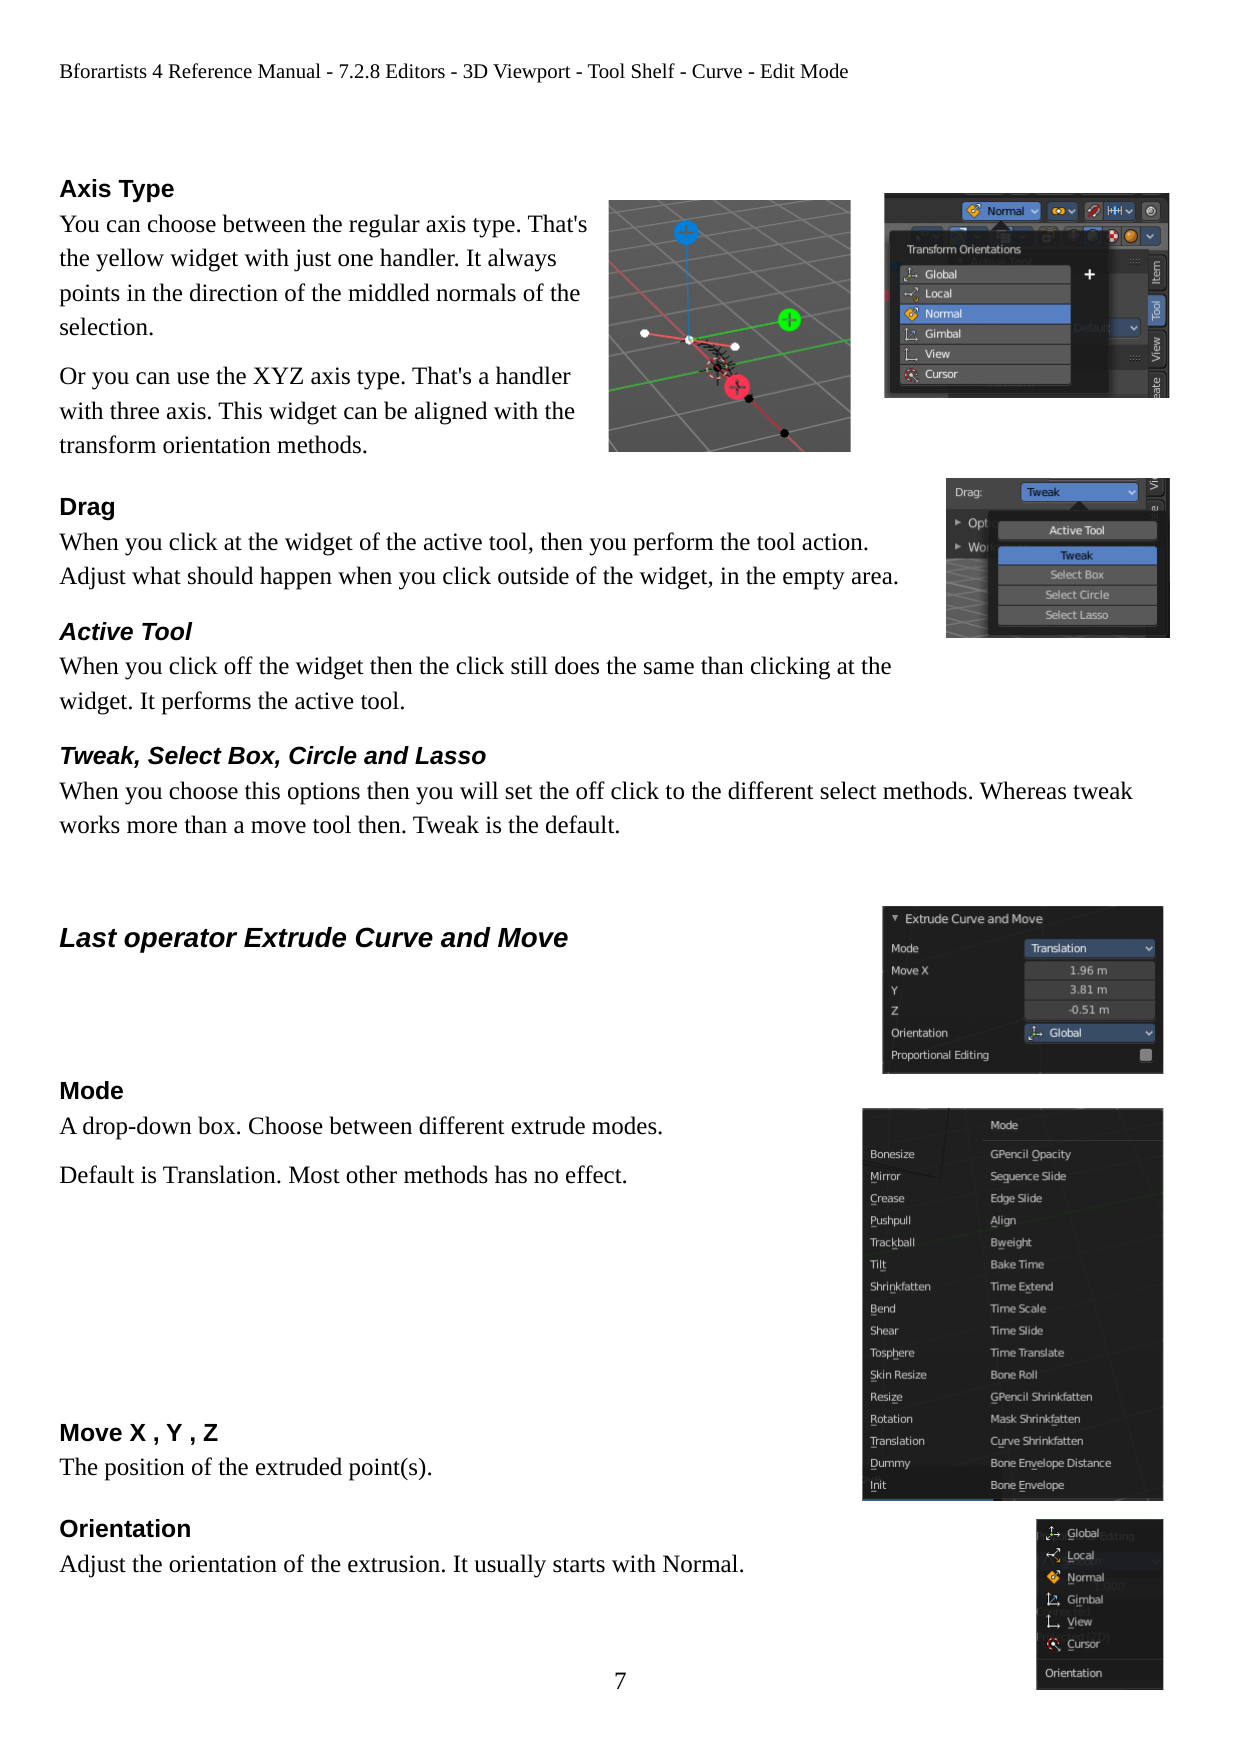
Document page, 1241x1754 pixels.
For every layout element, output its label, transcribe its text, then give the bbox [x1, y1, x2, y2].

picture [862, 1108, 1164, 1501]
subtitle Orientation [59, 1514, 1181, 1543]
subtitle Tweak, Select Box, Circle and Lasso [59, 741, 1181, 770]
text The position of the extruded point(s). [59, 1452, 862, 1481]
subtitle Last operator Extrude Curve and Move [59, 921, 882, 953]
picture [882, 906, 1164, 1074]
text When you click at the widget of the active tool, then you perform the tool action. Adjust what should happen when you click outside of the widget, in the empty area. [59, 527, 946, 590]
subtitle [1164, 1418, 1181, 1446]
picture [608, 200, 851, 452]
picture [946, 478, 1170, 638]
text [851, 209, 884, 341]
text You can choose between the regular axis type. That's the yellow widget with just one handler. It always points in the direction of the middled normals of the selection. [59, 209, 608, 341]
subtitle Move X , Y , Z [59, 1418, 862, 1446]
subtitle [1170, 492, 1181, 521]
subtitle Mode [59, 1076, 1181, 1104]
text A drop-down box. Choose between different extrude modes. [59, 1111, 862, 1139]
text When you click off the widget then the click still does the same than clicking at the widget. It performs the active tool. [59, 651, 1181, 714]
subtitle Active Tool [59, 617, 1181, 645]
subtitle Drag [59, 492, 946, 521]
picture [884, 193, 1170, 398]
text Default is Translation. Most other methods has no effect. [59, 1160, 862, 1189]
text When you choose this options then you will set the off click to the different select methods. Whereas tweak works more than a move tool then. Tweak is the default. [59, 776, 1181, 839]
text Adjust the orientation of the extrusion. It usually starts with Normal. [59, 1549, 1036, 1578]
picture [1036, 1519, 1164, 1690]
subtitle Axis Type [59, 174, 1181, 203]
text Or you can use the XYZ axis type. That's a handler with three axis. This widget can be aligned with the transform orientation methods. [59, 361, 1181, 459]
